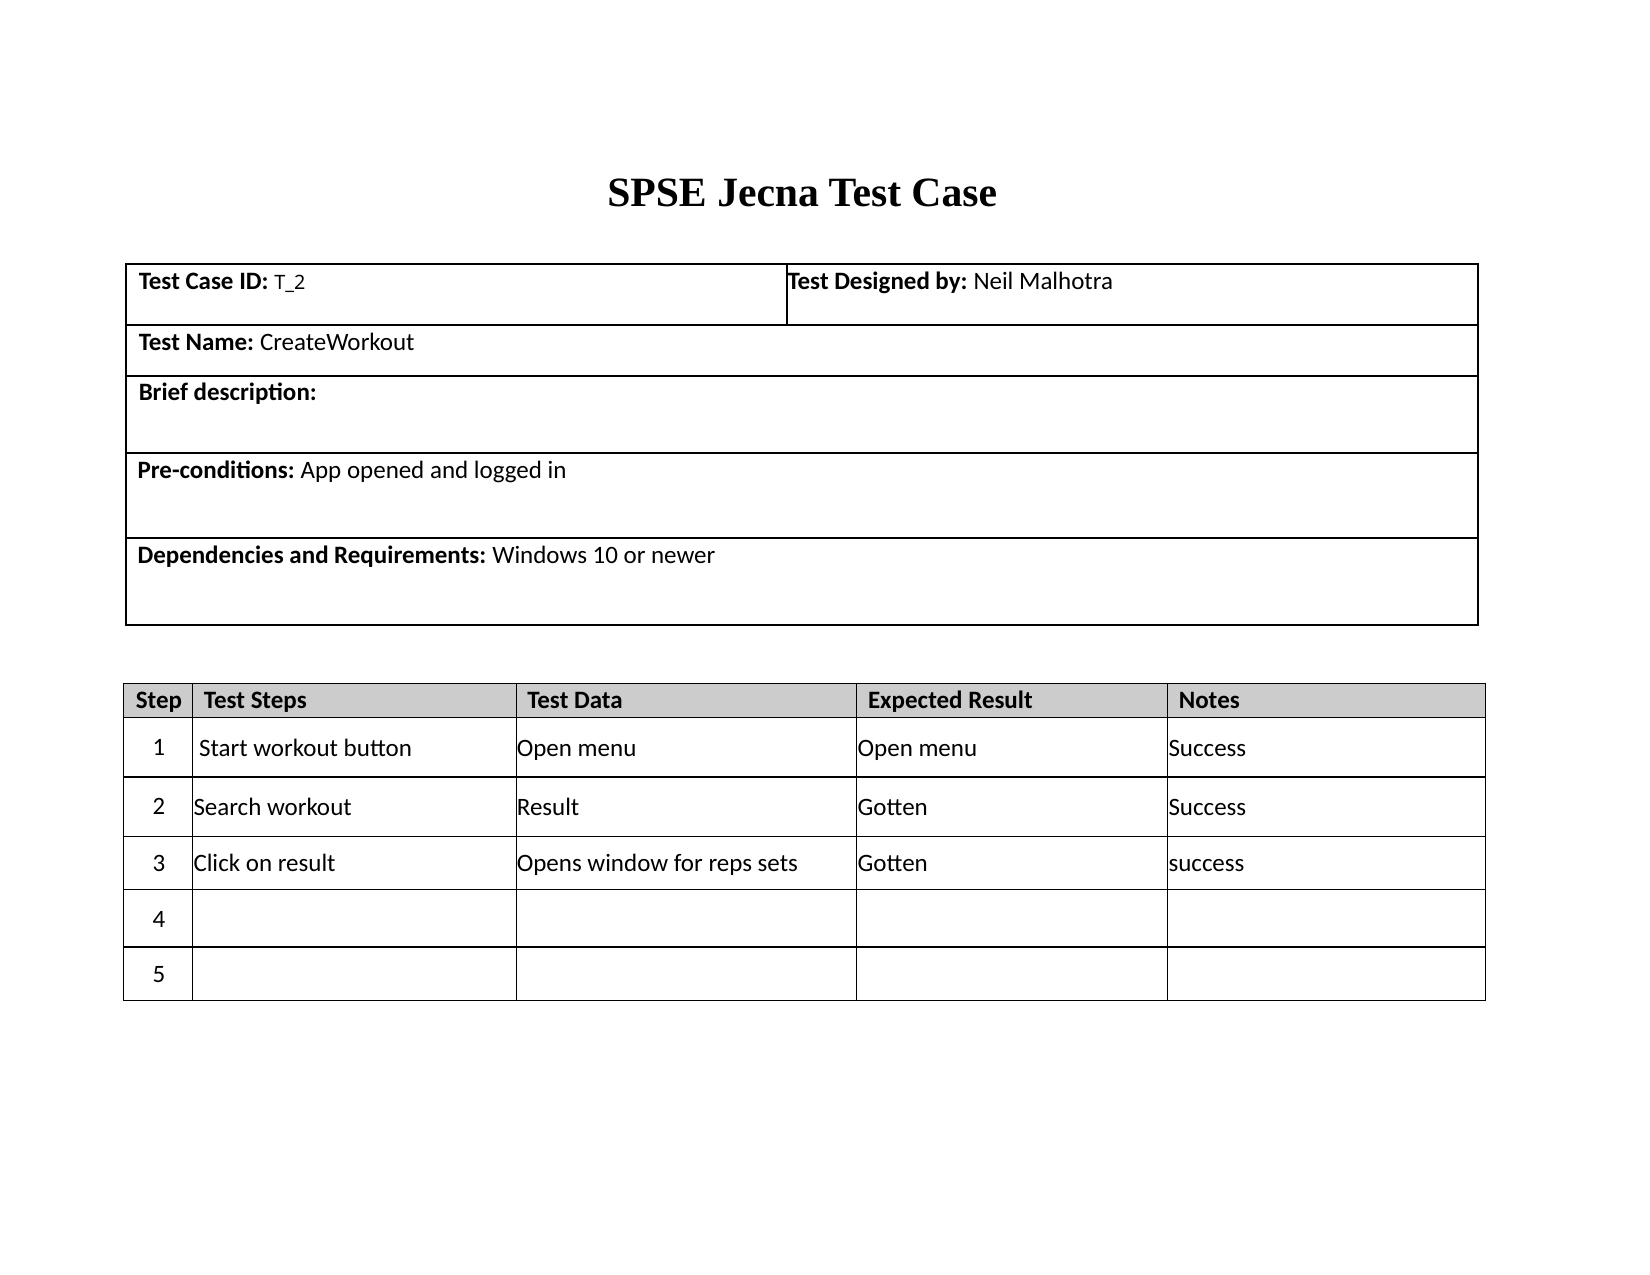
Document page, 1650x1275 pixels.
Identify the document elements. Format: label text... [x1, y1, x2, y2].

table_cell Open menu [517, 718, 856, 776]
table_cell 1 [124, 718, 192, 776]
table_cell Test Name: CreateWorkout [127, 326, 1477, 374]
table_header Expected Result [857, 684, 1167, 717]
table_cell success [1168, 837, 1485, 889]
table_cell Gotten [857, 837, 1167, 889]
table_cell 2 [124, 778, 192, 836]
table_cell [1168, 890, 1485, 946]
table_header Step [124, 684, 192, 717]
table_cell Success [1168, 718, 1485, 776]
table_cell Start workout button [193, 718, 516, 776]
table_cell Test Designed by: Neil Malhotra [788, 265, 1477, 324]
table_cell 5 [124, 948, 192, 999]
table_header Notes [1168, 684, 1485, 717]
table_cell [1168, 948, 1485, 999]
table_cell Result [517, 778, 856, 836]
table_cell 4 [124, 890, 192, 946]
table_cell Brief description: [127, 377, 1477, 452]
table_cell Gotten [857, 778, 1167, 836]
table_cell Test Case ID: T_2 [127, 265, 786, 324]
table_header Test Data [517, 684, 856, 717]
table_cell [517, 948, 856, 999]
table_cell [193, 890, 516, 946]
table_cell Search workout [193, 778, 516, 836]
table_cell Opens window for reps sets [517, 837, 856, 889]
table_cell [857, 948, 1167, 999]
table_cell Success [1168, 778, 1485, 836]
table_cell [857, 890, 1167, 946]
table_cell [193, 948, 516, 999]
table_cell SPSE Jecna Test Case [126, 119, 1478, 263]
table_cell 3 [124, 837, 192, 889]
table_header [126, 73, 1478, 119]
table_cell [517, 890, 856, 946]
table_cell Dependencies and Requirements: Windows 10 or newer [127, 539, 1477, 624]
table_cell Open menu [857, 718, 1167, 776]
table_cell Pre-conditions: App opened and logged in [127, 454, 1477, 537]
table_header Test Steps [193, 684, 516, 717]
table_cell Click on result [193, 837, 516, 889]
